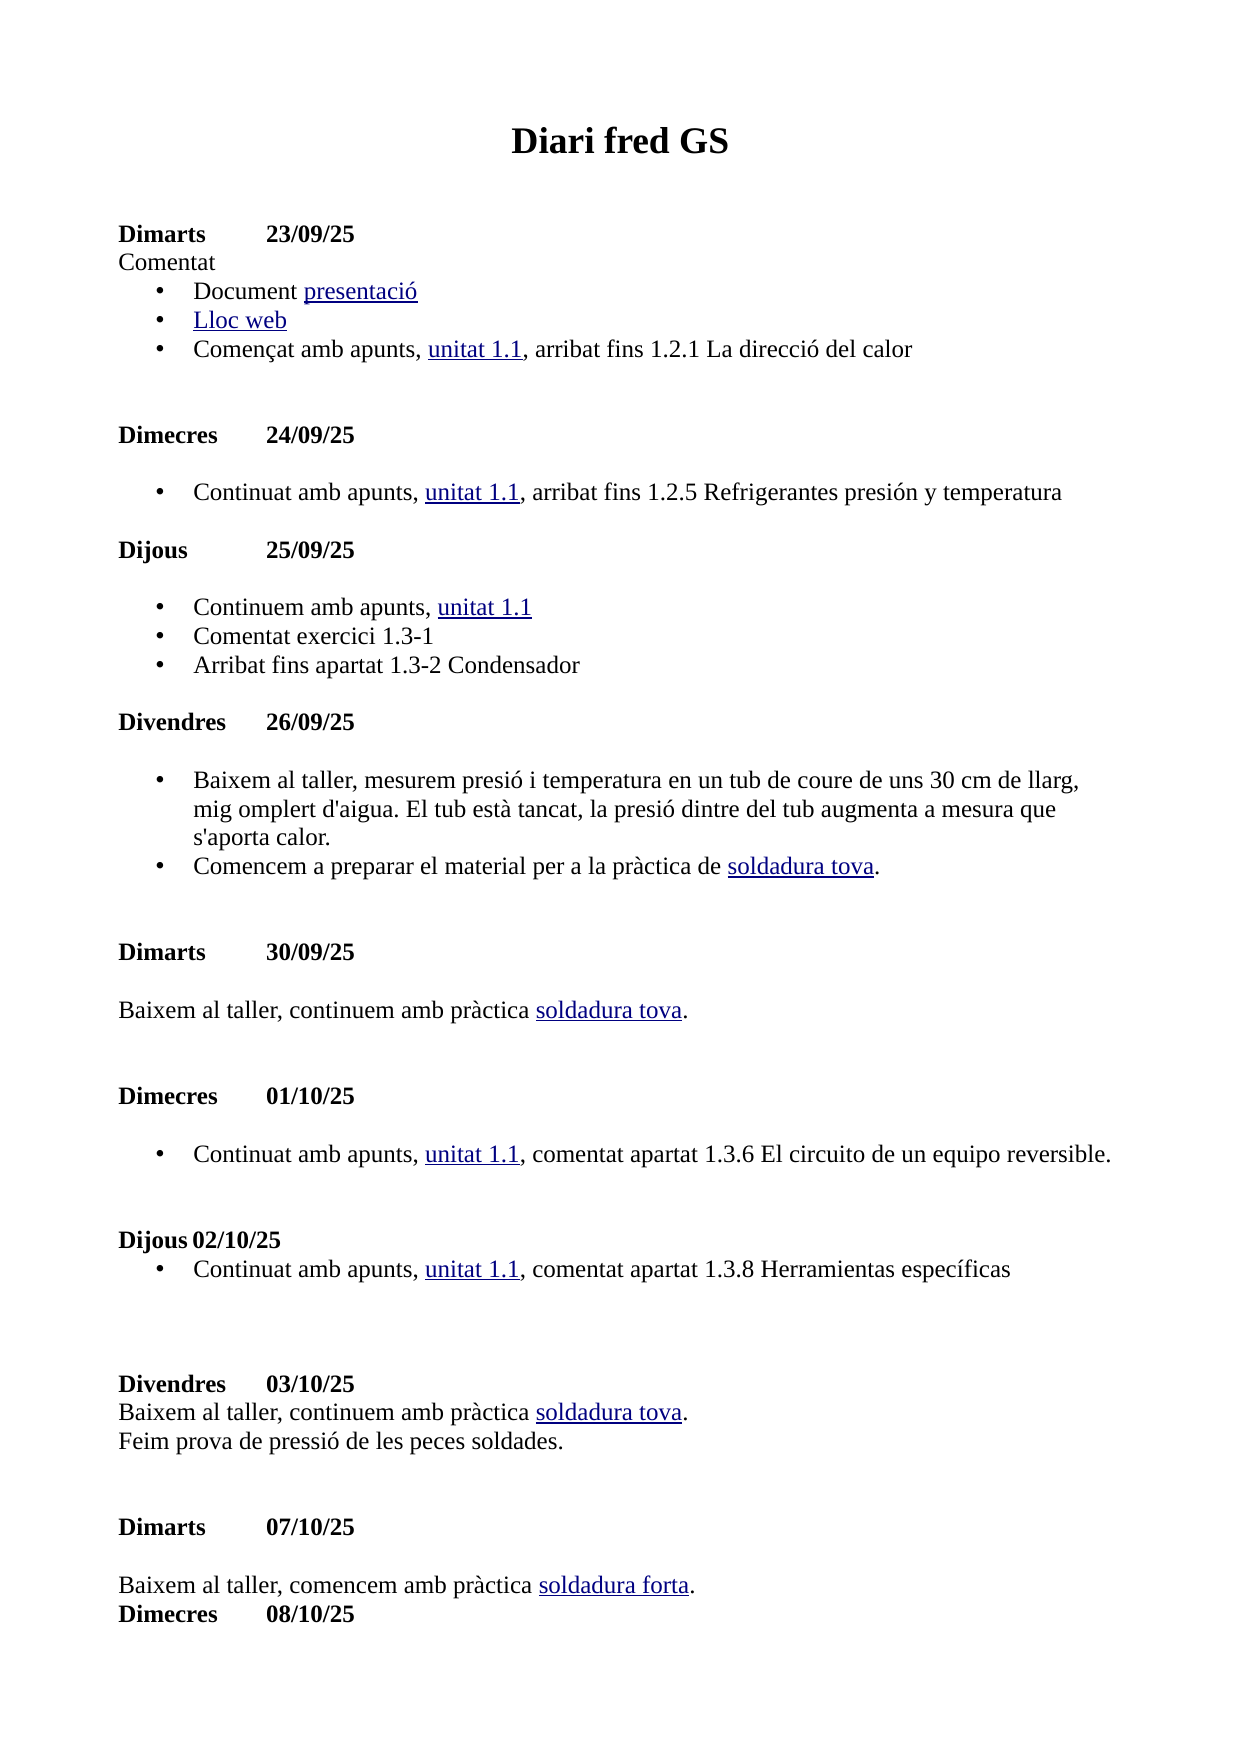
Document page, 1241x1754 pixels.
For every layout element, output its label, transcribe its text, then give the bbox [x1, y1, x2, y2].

text Dimecres 24/09/25 [118, 420, 1122, 449]
text Dijous 25/09/25 [118, 535, 1122, 564]
list Continuat amb apunts, unitat 1.1, arribat fins 1.2.5 Refrigerantes presión y temperatura [156, 477, 1122, 506]
text Dimarts 23/09/25 [118, 219, 1122, 247]
list Lloc web [156, 305, 1122, 334]
text Dijous 02/10/25 [118, 1225, 1122, 1254]
text Baixem al taller, comencem amb pràctica soldadura forta. [118, 1570, 1122, 1599]
text Baixem al taller, continuem amb pràctica soldadura tova. [118, 1397, 1122, 1426]
text Dimarts 30/09/25 [118, 937, 1122, 966]
text Divendres 03/10/25 [118, 1369, 1122, 1397]
text Dimecres 08/10/25 [118, 1599, 1122, 1627]
list Comencem a preparar el material per a la pràctica de soldadura tova. [156, 851, 1122, 880]
text Comentat [118, 247, 1122, 276]
text Dimecres 01/10/25 [118, 1081, 1122, 1110]
text Diari fred GS [118, 118, 1122, 161]
list Començat amb apunts, unitat 1.1, arribat fins 1.2.1 La direcció del calor [156, 334, 1122, 362]
text Divendres 26/09/25 [118, 707, 1122, 736]
text Dimarts 07/10/25 [118, 1512, 1122, 1541]
list Arribat fins apartat 1.3-2 Condensador [156, 650, 1122, 679]
list Comentat exercici 1.3-1 [156, 621, 1122, 650]
list Continuat amb apunts, unitat 1.1, comentat apartat 1.3.6 El circuito de un equipo reversible. [156, 1139, 1122, 1167]
text Baixem al taller, continuem amb pràctica soldadura tova. [118, 995, 1122, 1024]
text Feim prova de pressió de les peces soldades. [118, 1426, 1122, 1455]
list Baixem al taller, mesurem presió i temperatura en un tub de coure de uns 30 cm de llarg, mig omplert d'aigua. El tub està tancat, la presió dintre del tub augmenta a mesura que s'aporta calor. [156, 765, 1122, 851]
list Continuem amb apunts, unitat 1.1 [156, 592, 1122, 621]
list Continuat amb apunts, unitat 1.1, comentat apartat 1.3.8 Herramientas específicas [156, 1254, 1122, 1282]
list Document presentació [156, 276, 1122, 305]
